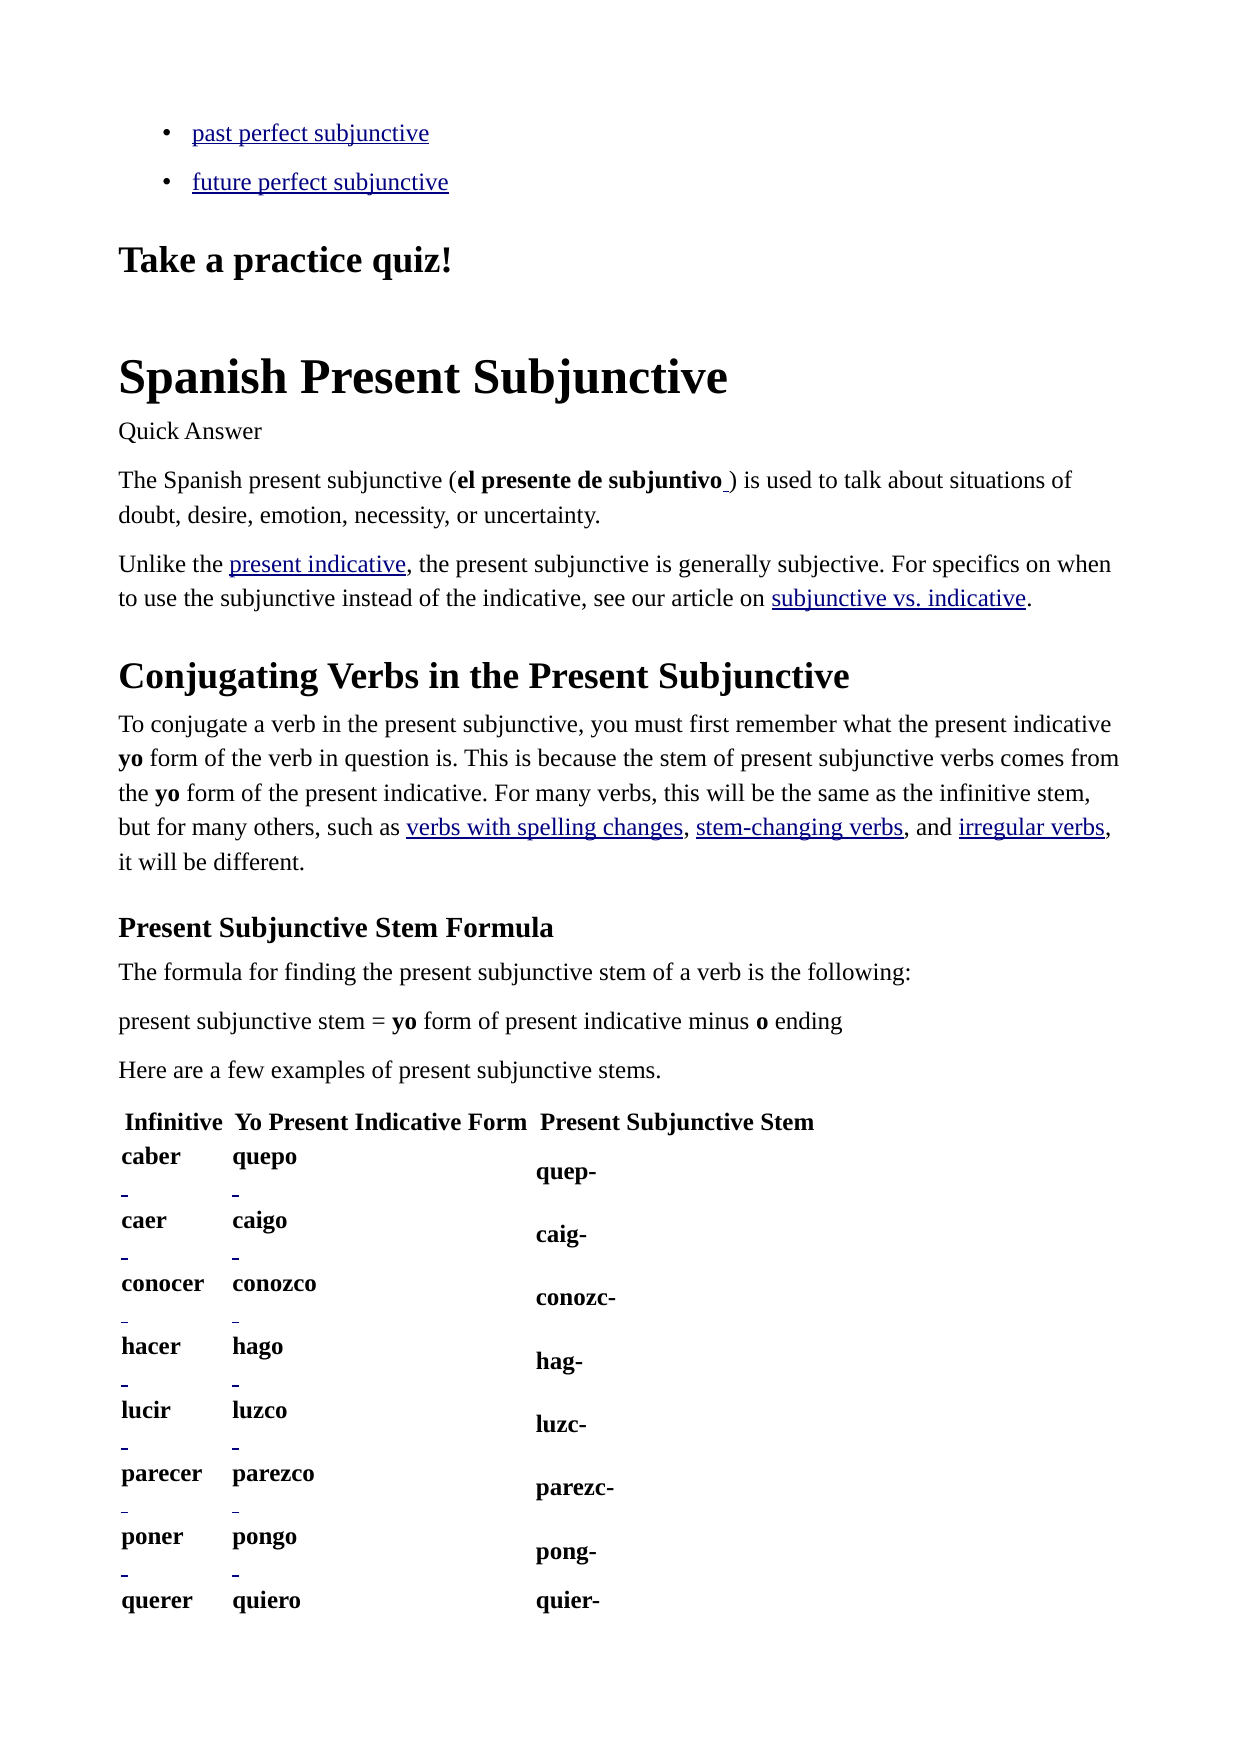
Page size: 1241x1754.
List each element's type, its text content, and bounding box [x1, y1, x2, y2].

table_cell parecer [118, 1455, 229, 1518]
text Here are a few examples of present subjunctive stems. [118, 1055, 1122, 1083]
subtitle Conjugating Verbs in the Present Subjunctive [118, 653, 1122, 697]
table_cell conozc- [533, 1265, 822, 1328]
table_cell luzco [229, 1392, 533, 1455]
table_cell poner [118, 1519, 229, 1582]
text Quick Answer [118, 416, 1122, 445]
table_header Yo Present Indicative Form [229, 1104, 533, 1138]
table_cell quiero [229, 1582, 533, 1616]
table_cell pongo [229, 1519, 533, 1582]
subtitle Present Subjunctive Stem Formula [118, 911, 1122, 944]
table_cell caig- [533, 1202, 822, 1265]
list future perfect subjunctive [162, 167, 1122, 196]
text To conjugate a verb in the present subjunctive, you must first remember what the present indicative yo form of the verb in question is. This is because the stem of present subjunctive verbs comes from the yo form of the present indicative. For many verbs, this will be the same as the infinitive stem, but for many others, such as verbs with spelling changes, stem-changing verbs, and irregular verbs, it will be different. [118, 709, 1122, 876]
table_cell quepo [229, 1139, 533, 1202]
list past perfect subjunctive [162, 118, 1122, 147]
table_cell pong- [533, 1519, 822, 1582]
table_cell caigo [229, 1202, 533, 1265]
table_cell querer [118, 1582, 229, 1616]
subtitle Spanish Present Subjunctive [118, 346, 1122, 404]
table_cell parezc- [533, 1455, 822, 1518]
table_cell quep- [533, 1139, 822, 1202]
text The formula for finding the present subjunctive stem of a verb is the following: [118, 957, 1122, 985]
table_cell caber [118, 1139, 229, 1202]
table_cell quier- [533, 1582, 822, 1616]
table_cell hag- [533, 1329, 822, 1392]
table_cell luzc- [533, 1392, 822, 1455]
table_cell conozco [229, 1265, 533, 1328]
text The Spanish present subjunctive (el presente de subjuntivo ) is used to talk about situations of doubt, desire, emotion, necessity, or uncertainty. [118, 466, 1122, 529]
subtitle Take a practice quiz! [118, 237, 1122, 280]
table_cell lucir [118, 1392, 229, 1455]
table_cell hacer [118, 1329, 229, 1392]
text present subjunctive stem = yo form of present indicative minus o ending [118, 1006, 1122, 1034]
text Unlike the present indicative, the present subjunctive is generally subjective. For specifics on when to use the subjunctive instead of the indicative, see our article on subjunctive vs. indicative. [118, 549, 1122, 612]
table_header Present Subjunctive Stem [533, 1104, 822, 1138]
table_cell parezco [229, 1455, 533, 1518]
table_header Infinitive [118, 1104, 229, 1138]
table_cell hago [229, 1329, 533, 1392]
table_cell conocer [118, 1265, 229, 1328]
table_cell caer [118, 1202, 229, 1265]
